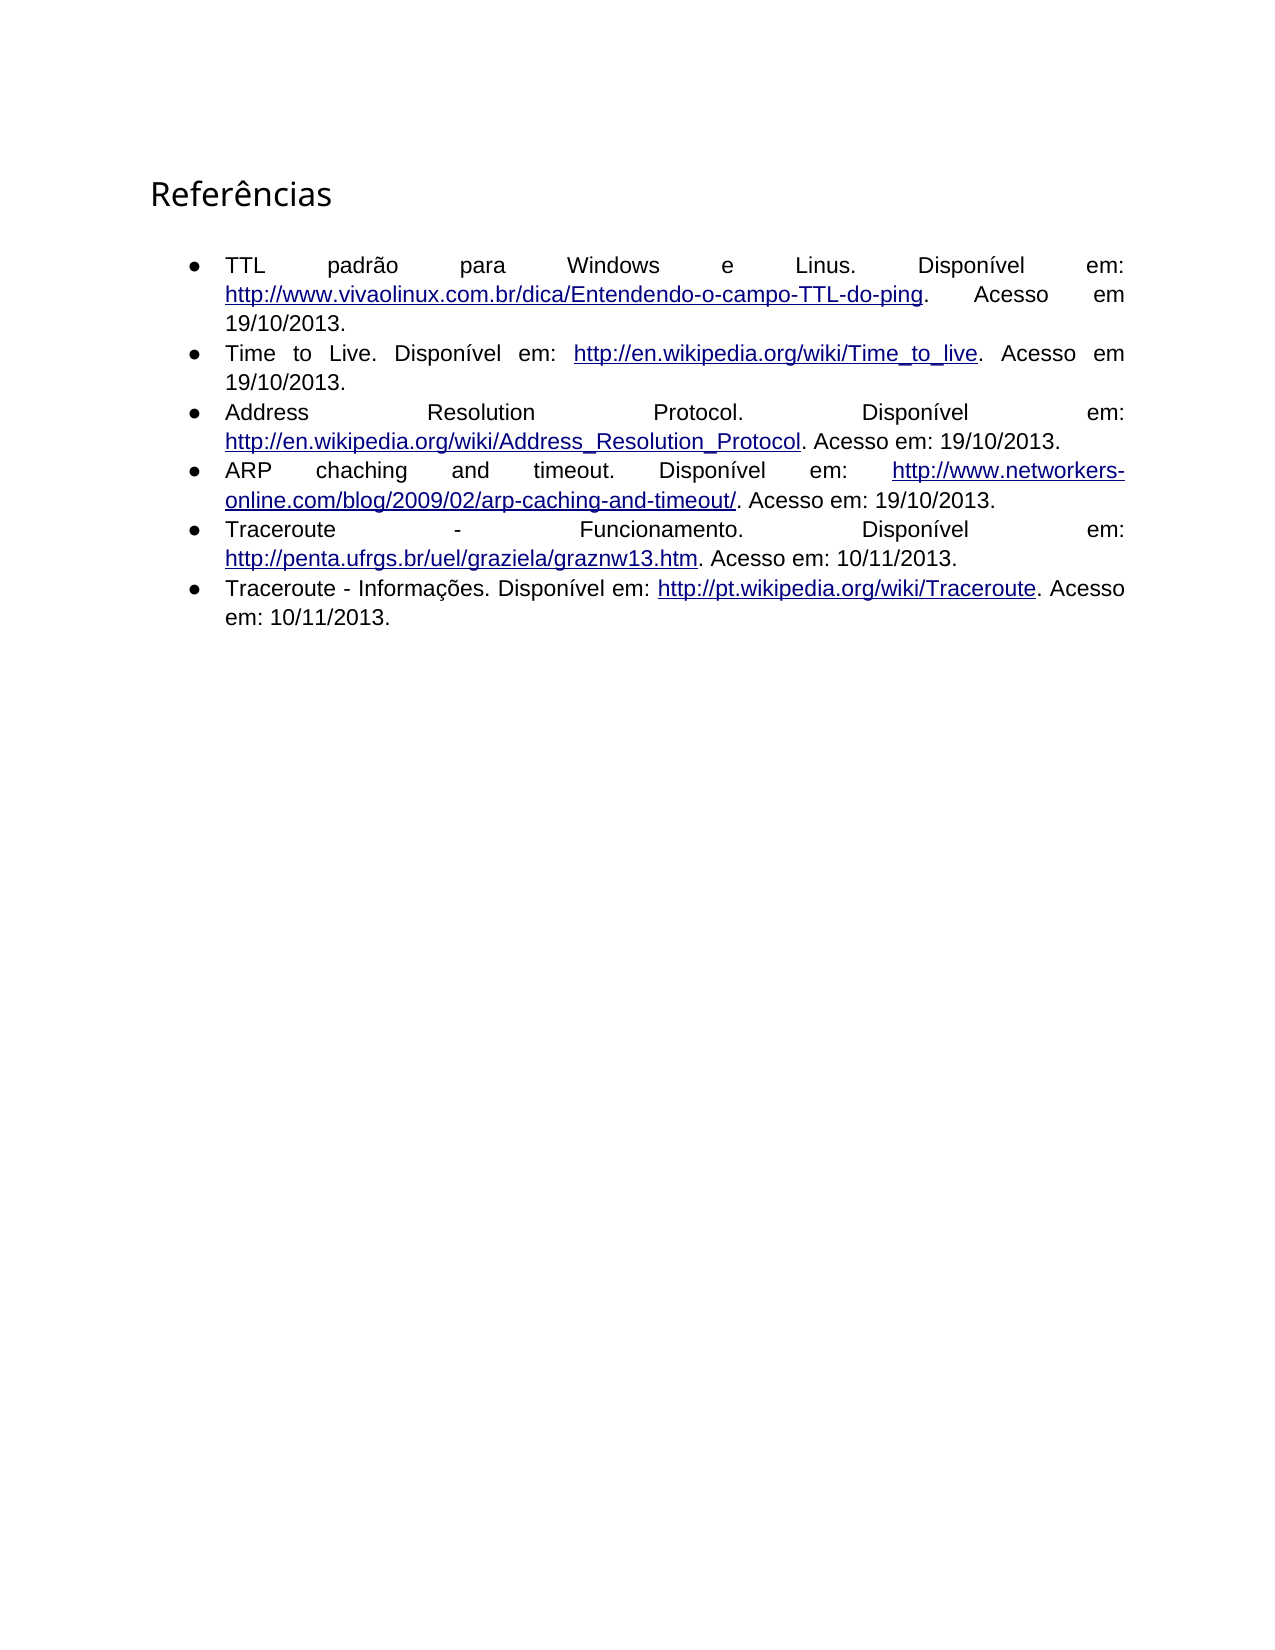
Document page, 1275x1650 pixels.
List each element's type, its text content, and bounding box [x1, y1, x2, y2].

subtitle Referências [150, 171, 1125, 216]
list Time to Live. Disponível em: http://en.wikipedia.org/wiki/Time_to_live. Acesso em 19/10/2013. [187, 341, 1125, 396]
list TTL padrão para Windows e Linus. Disponível em: http://www.vivaolinux.com.br/dica/Entendendo-o-campo-TTL-do-ping. Acesso em 19/10/2013. [187, 252, 1125, 337]
list Traceroute - Funcionamento. Disponível em: http://penta.ufrgs.br/uel/graziela/graznw13.htm. Acesso em: 10/11/2013. [187, 517, 1125, 572]
list Address Resolution Protocol. Disponível em: http://en.wikipedia.org/wiki/Address_Resolution_Protocol. Acesso em: 19/10/2013. [187, 399, 1125, 454]
list Traceroute - Informações. Disponível em: http://pt.wikipedia.org/wiki/Traceroute. Acesso em: 10/11/2013. [187, 576, 1125, 631]
list ARP chaching and timeout. Disponível em: http://www.networkers-online.com/blog/2009/02/arp-caching-and-timeout/. Acesso em: 19/10/2013. [187, 458, 1125, 513]
